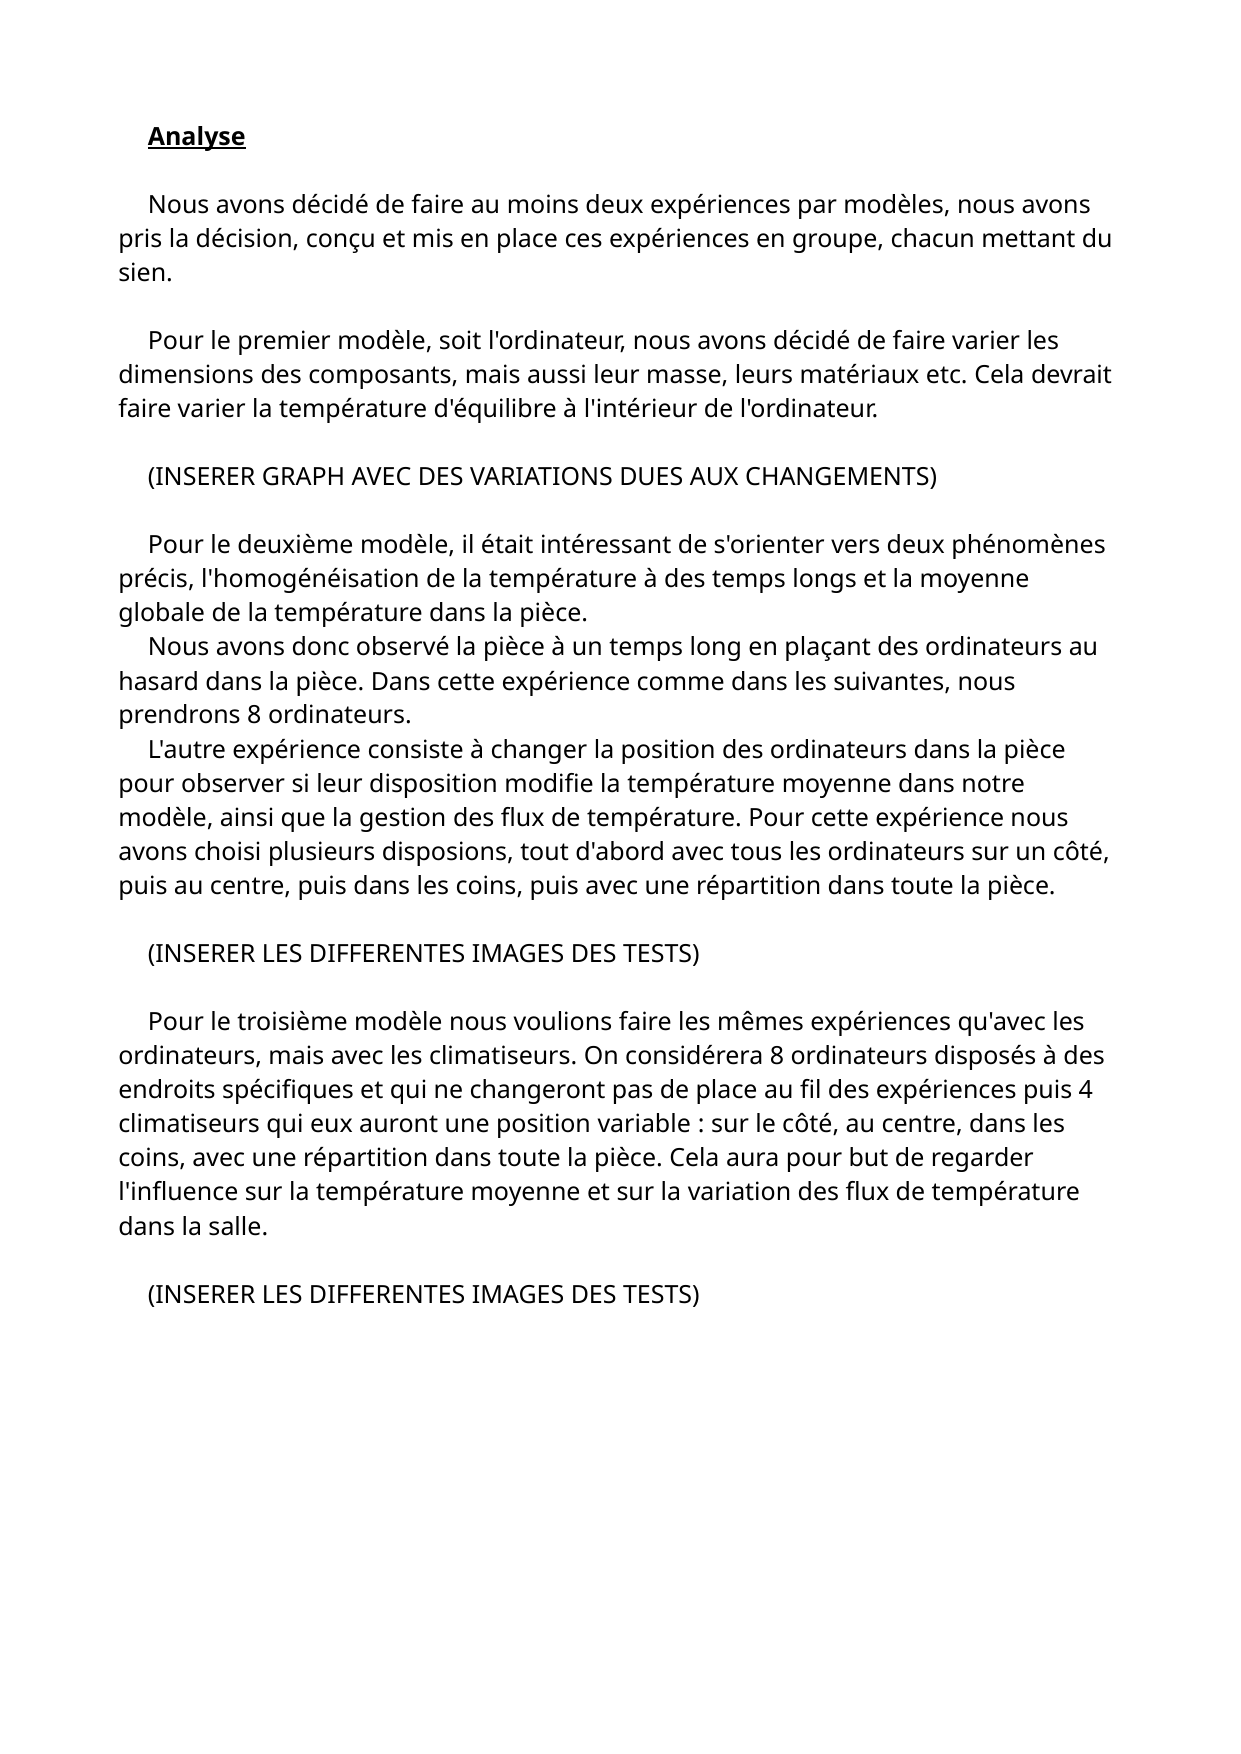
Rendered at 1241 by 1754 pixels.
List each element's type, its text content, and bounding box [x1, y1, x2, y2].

text Nous avons donc observé la pièce à un temps long en plaçant des ordinateurs au hasard dans la pièce. Dans cette expérience comme dans les suivantes, nous prendrons 8 ordinateurs. [118, 629, 1122, 731]
text Pour le deuxième modèle, il était intéressant de s'orienter vers deux phénomènes précis, l'homogénéisation de la température à des temps longs et la moyenne globale de la température dans la pièce. [118, 527, 1122, 629]
text L'autre expérience consiste à changer la position des ordinateurs dans la pièce pour observer si leur disposition modifie la température moyenne dans notre modèle, ainsi que la gestion des flux de température. Pour cette expérience nous avons choisi plusieurs disposions, tout d'abord avec tous les ordinateurs sur un côté, puis au centre, puis dans les coins, puis avec une répartition dans toute la pièce. [118, 731, 1122, 902]
text (INSERER LES DIFFERENTES IMAGES DES TESTS) [118, 936, 1122, 970]
text Pour le premier modèle, soit l'ordinateur, nous avons décidé de faire varier les dimensions des composants, mais aussi leur masse, leurs matériaux etc. Cela devrait faire varier la température d'équilibre à l'intérieur de l'ordinateur. [118, 322, 1122, 425]
text (INSERER GRAPH AVEC DES VARIATIONS DUES AUX CHANGEMENTS) [118, 459, 1122, 493]
text Nous avons décidé de faire au moins deux expériences par modèles, nous avons pris la décision, conçu et mis en place ces expériences en groupe, chacun mettant du sien. [118, 186, 1122, 288]
text Analyse [118, 118, 1122, 152]
text Pour le troisième modèle nous voulions faire les mêmes expériences qu'avec les ordinateurs, mais avec les climatiseurs. On considérera 8 ordinateurs disposés à des endroits spécifiques et qui ne changeront pas de place au fil des expériences puis 4 climatiseurs qui eux auront une position variable : sur le côté, au centre, dans les coins, avec une répartition dans toute la pièce. Cela aura pour but de regarder l'influence sur la température moyenne et sur la variation des flux de température dans la salle. [118, 1004, 1122, 1242]
text (INSERER LES DIFFERENTES IMAGES DES TESTS) [118, 1276, 1122, 1310]
